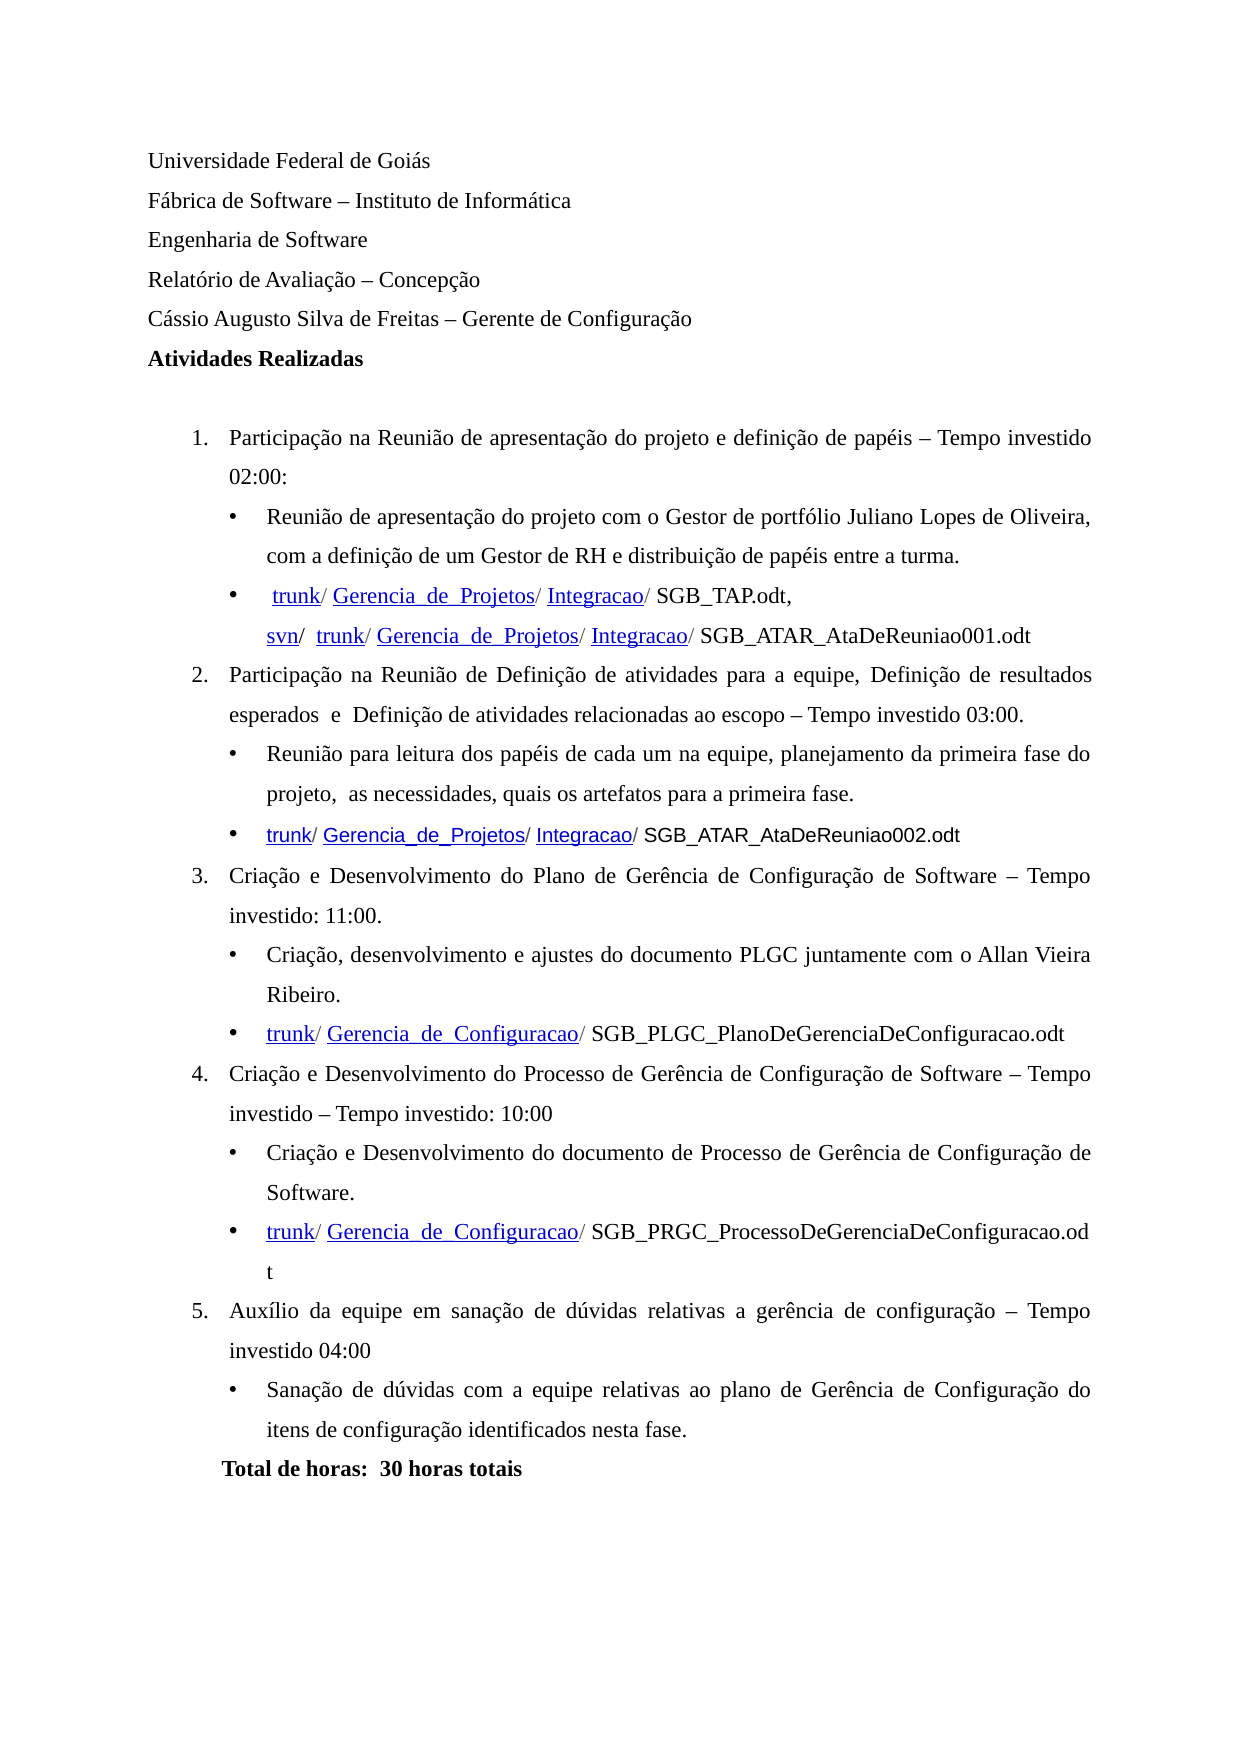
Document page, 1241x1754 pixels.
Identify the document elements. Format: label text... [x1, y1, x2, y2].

list Criação e Desenvolvimento do Plano de Gerência de Configuração de Software – Tempo investido: 11:00. [191, 862, 1093, 928]
text Engenharia de Software [148, 227, 1093, 253]
text Fábrica de Software – Instituto de Informática [148, 187, 1093, 213]
list Criação e Desenvolvimento do documento de Processo de Gerência de Configuração de Software. [229, 1139, 1093, 1205]
list trunk/ Gerencia_de_Projetos/ Integracao/ SGB_TAP.odt, svn/ trunk/ Gerencia_de_Projetos/ Integracao/ SGB_ATAR_AtaDeReuniao001.odt [229, 582, 1093, 648]
list Reunião de apresentação do projeto com o Gestor de portfólio Juliano Lopes de Oliveira, com a definição de um Gestor de RH e distribuição de papéis entre a turma. [229, 503, 1093, 569]
text Cássio Augusto Silva de Freitas – Gerente de Configuração [148, 306, 1093, 332]
text Universidade Federal de Goiás [148, 148, 1093, 174]
list Criação e Desenvolvimento do Processo de Gerência de Configuração de Software – Tempo investido – Tempo investido: 10:00 [191, 1060, 1093, 1126]
text Atividades Realizadas [148, 345, 1093, 371]
list Criação, desenvolvimento e ajustes do documento PLGC juntamente com o Allan Vieira Ribeiro. [229, 941, 1093, 1007]
list Reunião para leitura dos papéis de cada um na equipe, planejamento da primeira fase do projeto, as necessidades, quais os artefatos para a primeira fase. [229, 740, 1093, 806]
text Relatório de Avaliação – Concepção [148, 266, 1093, 292]
text Total de horas: 30 horas totais [148, 1456, 1093, 1482]
list Participação na Reunião de Definição de atividades para a equipe, Definição de resultados esperados e Definição de atividades relacionadas ao escopo – Tempo investido 03:00. [191, 661, 1093, 727]
list Sanação de dúvidas com a equipe relativas ao plano de Gerência de Configuração do itens de configuração identificados nesta fase. [229, 1377, 1093, 1442]
list Participação na Reunião de apresentação do projeto e definição de papéis – Tempo investido 02:00: [191, 424, 1093, 490]
list trunk/ Gerencia_de_Configuracao/ SGB_PRGC_ProcessoDeGerenciaDeConfiguracao.odt [229, 1218, 1093, 1284]
list trunk/ Gerencia_de_Projetos/ Integracao/ SGB_ATAR_AtaDeReuniao002.odt [229, 819, 1093, 848]
list Auxílio da equipe em sanação de dúvidas relativas a gerência de configuração – Tempo investido 04:00 [191, 1298, 1093, 1363]
list trunk/ Gerencia_de_Configuracao/ SGB_PLGC_PlanoDeGerenciaDeConfiguracao.odt [229, 1020, 1093, 1047]
